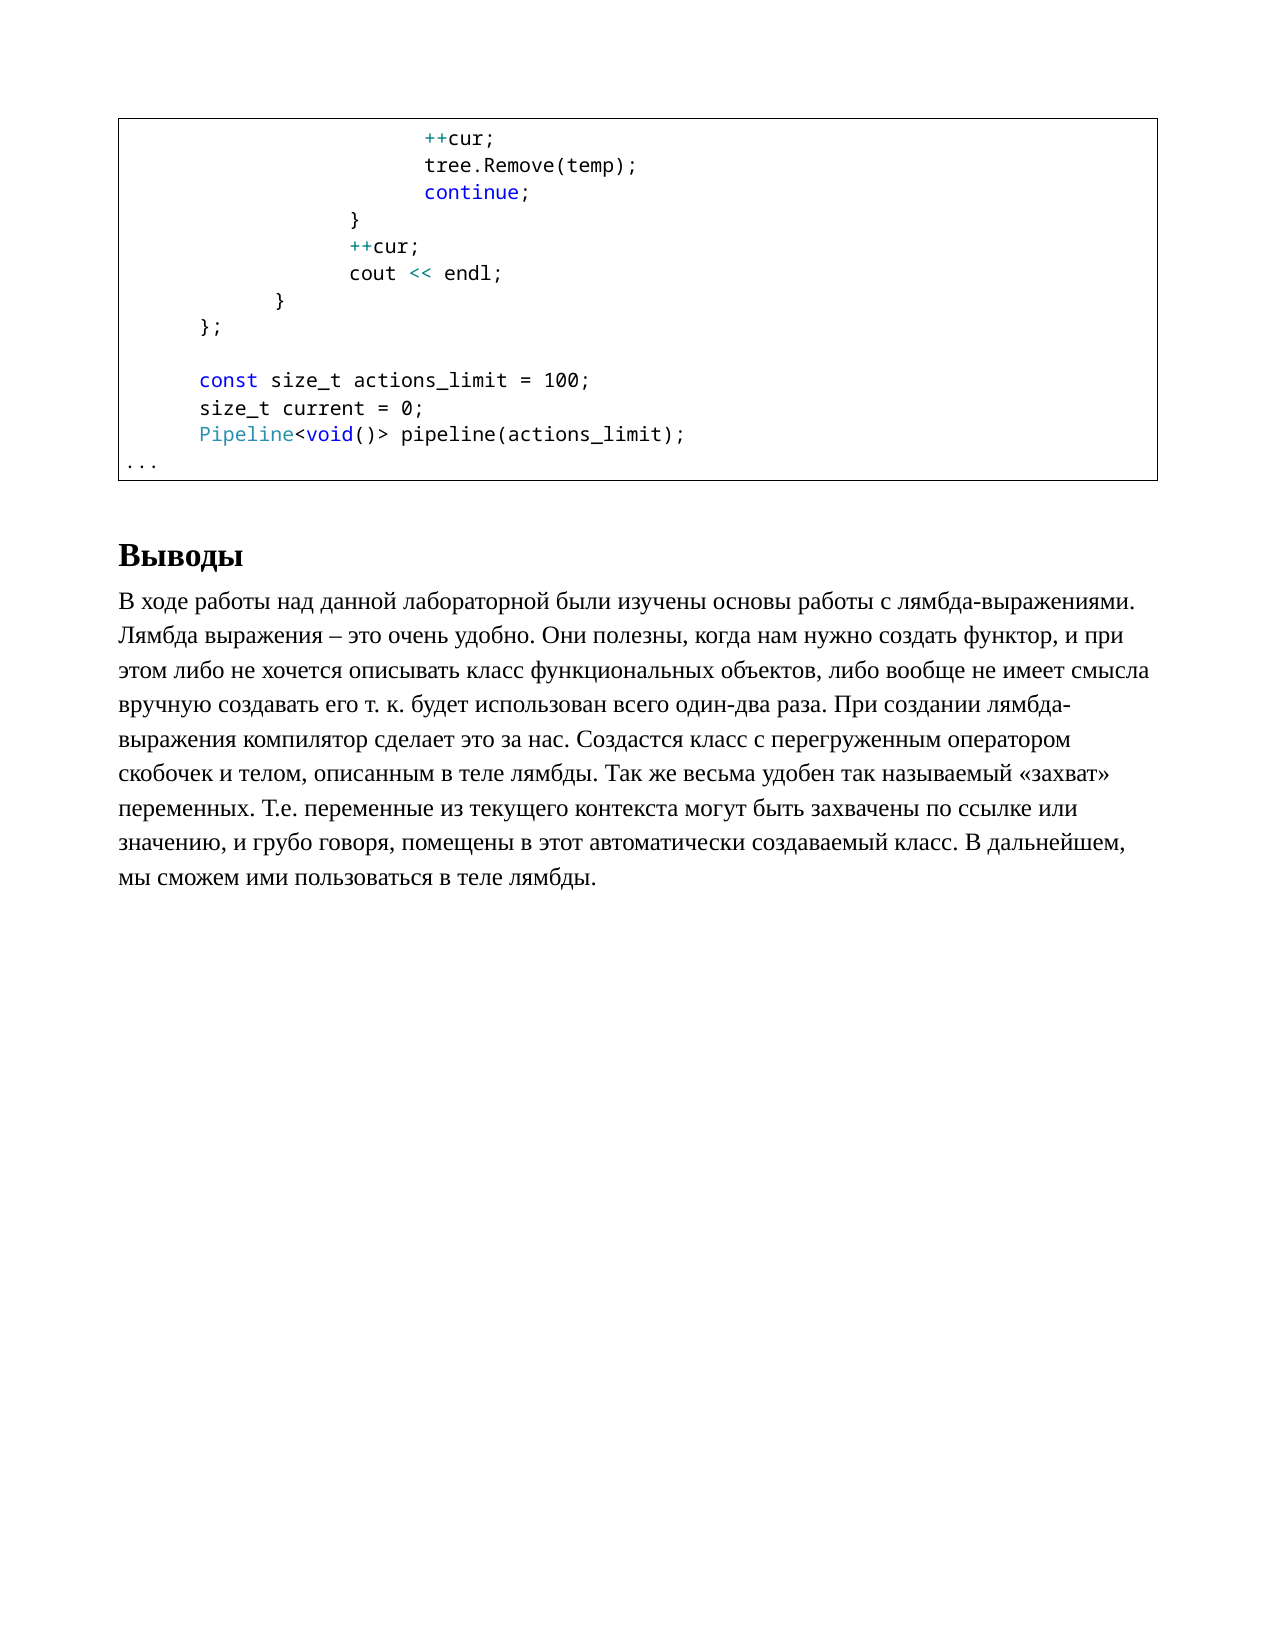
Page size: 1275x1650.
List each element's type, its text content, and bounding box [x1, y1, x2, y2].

subtitle Выводы [118, 535, 1157, 573]
table_header ++cur; tree.Remove(temp); continue; } ++cur; cout << endl; } }; const size_t actions_limit = 100; size_t current = 0; Pipeline<void()> pipeline(actions_limit); ... [119, 119, 1157, 480]
text В ходе работы над данной лабораторной были изучены основы работы с лямбда-выражениями. Лямбда выражения – это очень удобно. Они полезны, когда нам нужно создать функтор, и при этом либо не хочется описывать класс функциональных объектов, либо вообще не имеет смысла вручную создавать его т. к. будет использован всего один-два раза. При создании лямбда-выражения компилятор сделает это за нас. Создастся класс с перегруженным оператором скобочек и телом, описанным в теле лямбды. Так же весьма удобен так называемый «захват» переменных. Т.е. переменные из текущего контекста могут быть захвачены по ссылке или значению, и грубо говоря, помещены в этот автоматически создаваемый класс. В дальнейшем, мы сможем ими пользоваться в теле лямбды. [118, 586, 1157, 891]
